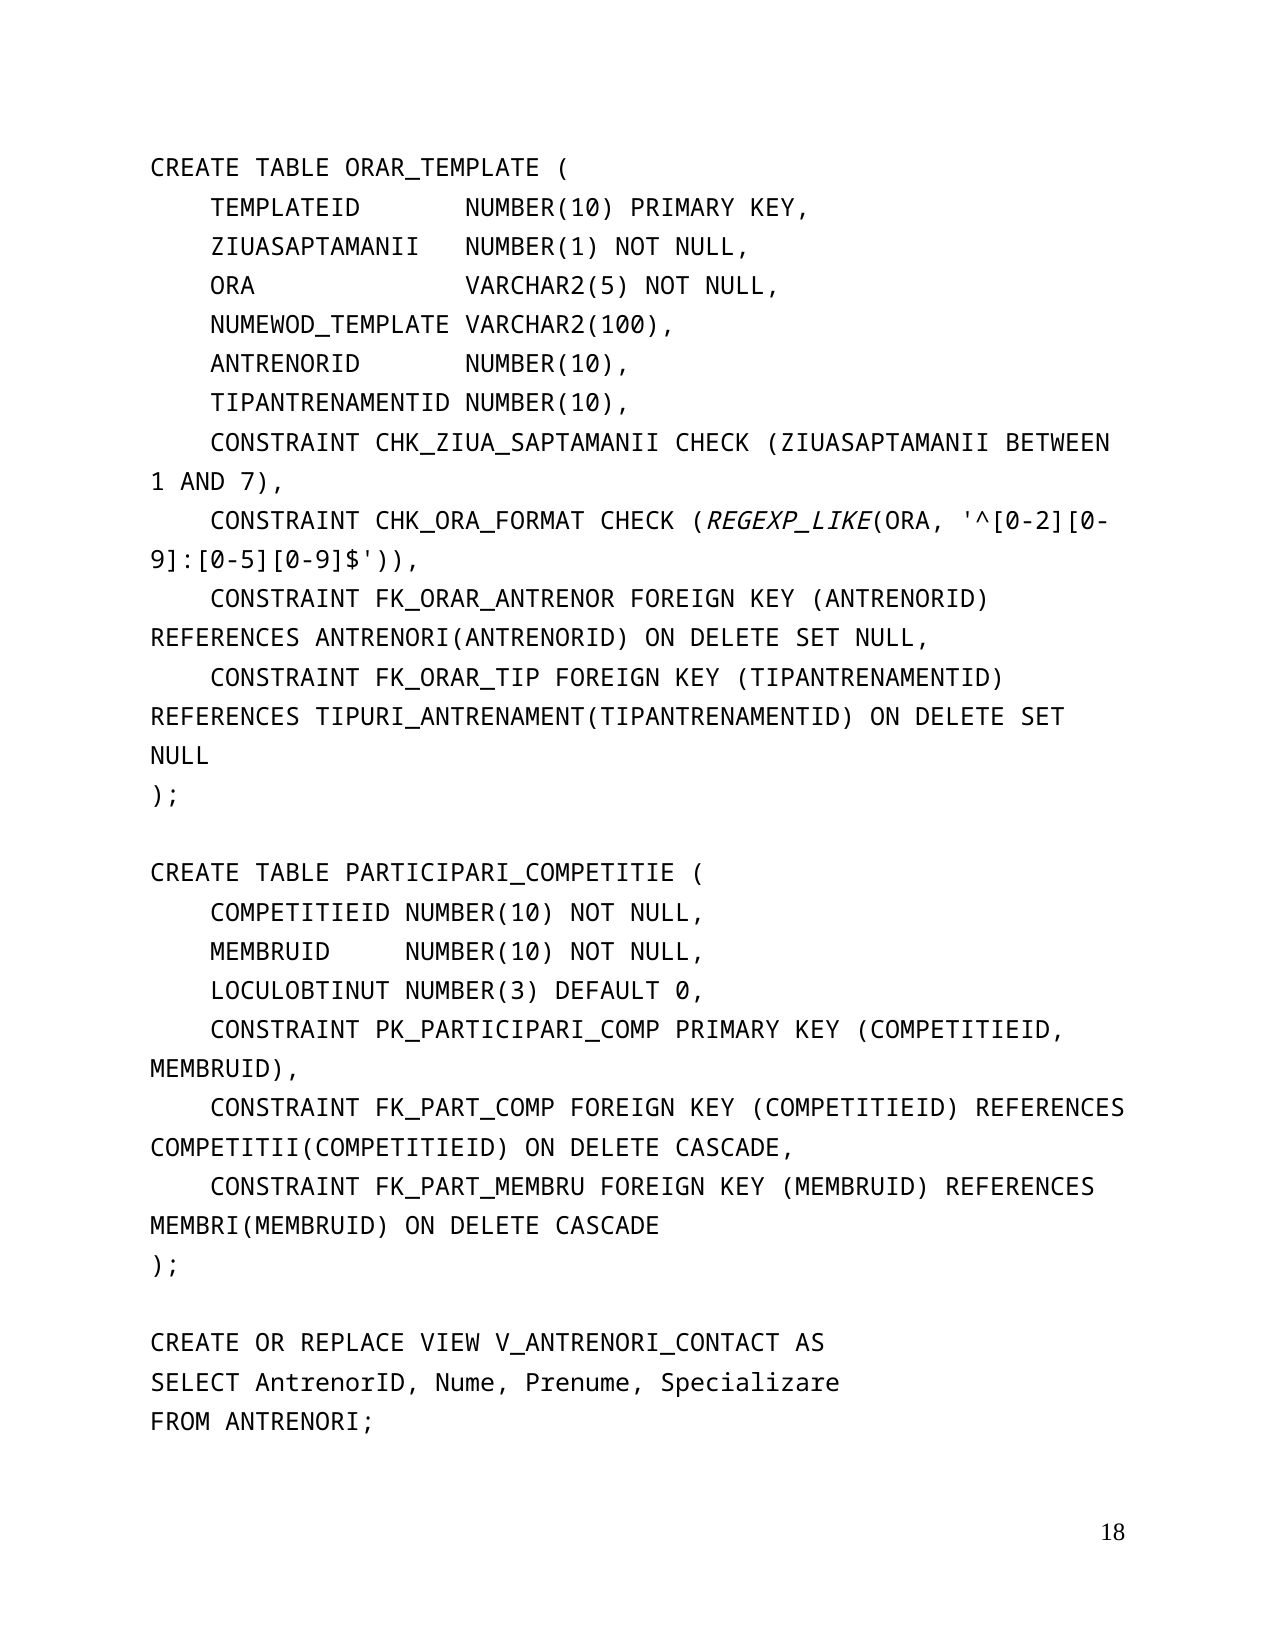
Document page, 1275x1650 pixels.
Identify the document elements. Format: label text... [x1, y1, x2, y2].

text CREATE TABLE ORAR_TEMPLATE ( TEMPLATEID NUMBER(10) PRIMARY KEY, ZIUASAPTAMANII NUMBER(1) NOT NULL, ORA VARCHAR2(5) NOT NULL, NUMEWOD_TEMPLATE VARCHAR2(100), ANTRENORID NUMBER(10), TIPANTRENAMENTID NUMBER(10), CONSTRAINT CHK_ZIUA_SAPTAMANII CHECK (ZIUASAPTAMANII BETWEEN 1 AND 7), CONSTRAINT CHK_ORA_FORMAT CHECK (REGEXP_LIKE(ORA, '^[0-2][0-9]:[0-5][0-9]$')), CONSTRAINT FK_ORAR_ANTRENOR FOREIGN KEY (ANTRENORID) REFERENCES ANTRENORI(ANTRENORID) ON DELETE SET NULL, CONSTRAINT FK_ORAR_TIP FOREIGN KEY (TIPANTRENAMENTID) REFERENCES TIPURI_ANTRENAMENT(TIPANTRENAMENTID) ON DELETE SET NULL ); CREATE TABLE PARTICIPARI_COMPETITIE ( COMPETITIEID NUMBER(10) NOT NULL, MEMBRUID NUMBER(10) NOT NULL, LOCULOBTINUT NUMBER(3) DEFAULT 0, CONSTRAINT PK_PARTICIPARI_COMP PRIMARY KEY (COMPETITIEID, MEMBRUID), CONSTRAINT FK_PART_COMP FOREIGN KEY (COMPETITIEID) REFERENCES COMPETITII(COMPETITIEID) ON DELETE CASCADE, CONSTRAINT FK_PART_MEMBRU FOREIGN KEY (MEMBRUID) REFERENCES MEMBRI(MEMBRUID) ON DELETE CASCADE ); CREATE OR REPLACE VIEW V_ANTRENORI_CONTACT AS SELECT AntrenorID, Nume, Prenume, Specializare FROM ANTRENORI; [150, 150, 1125, 1477]
